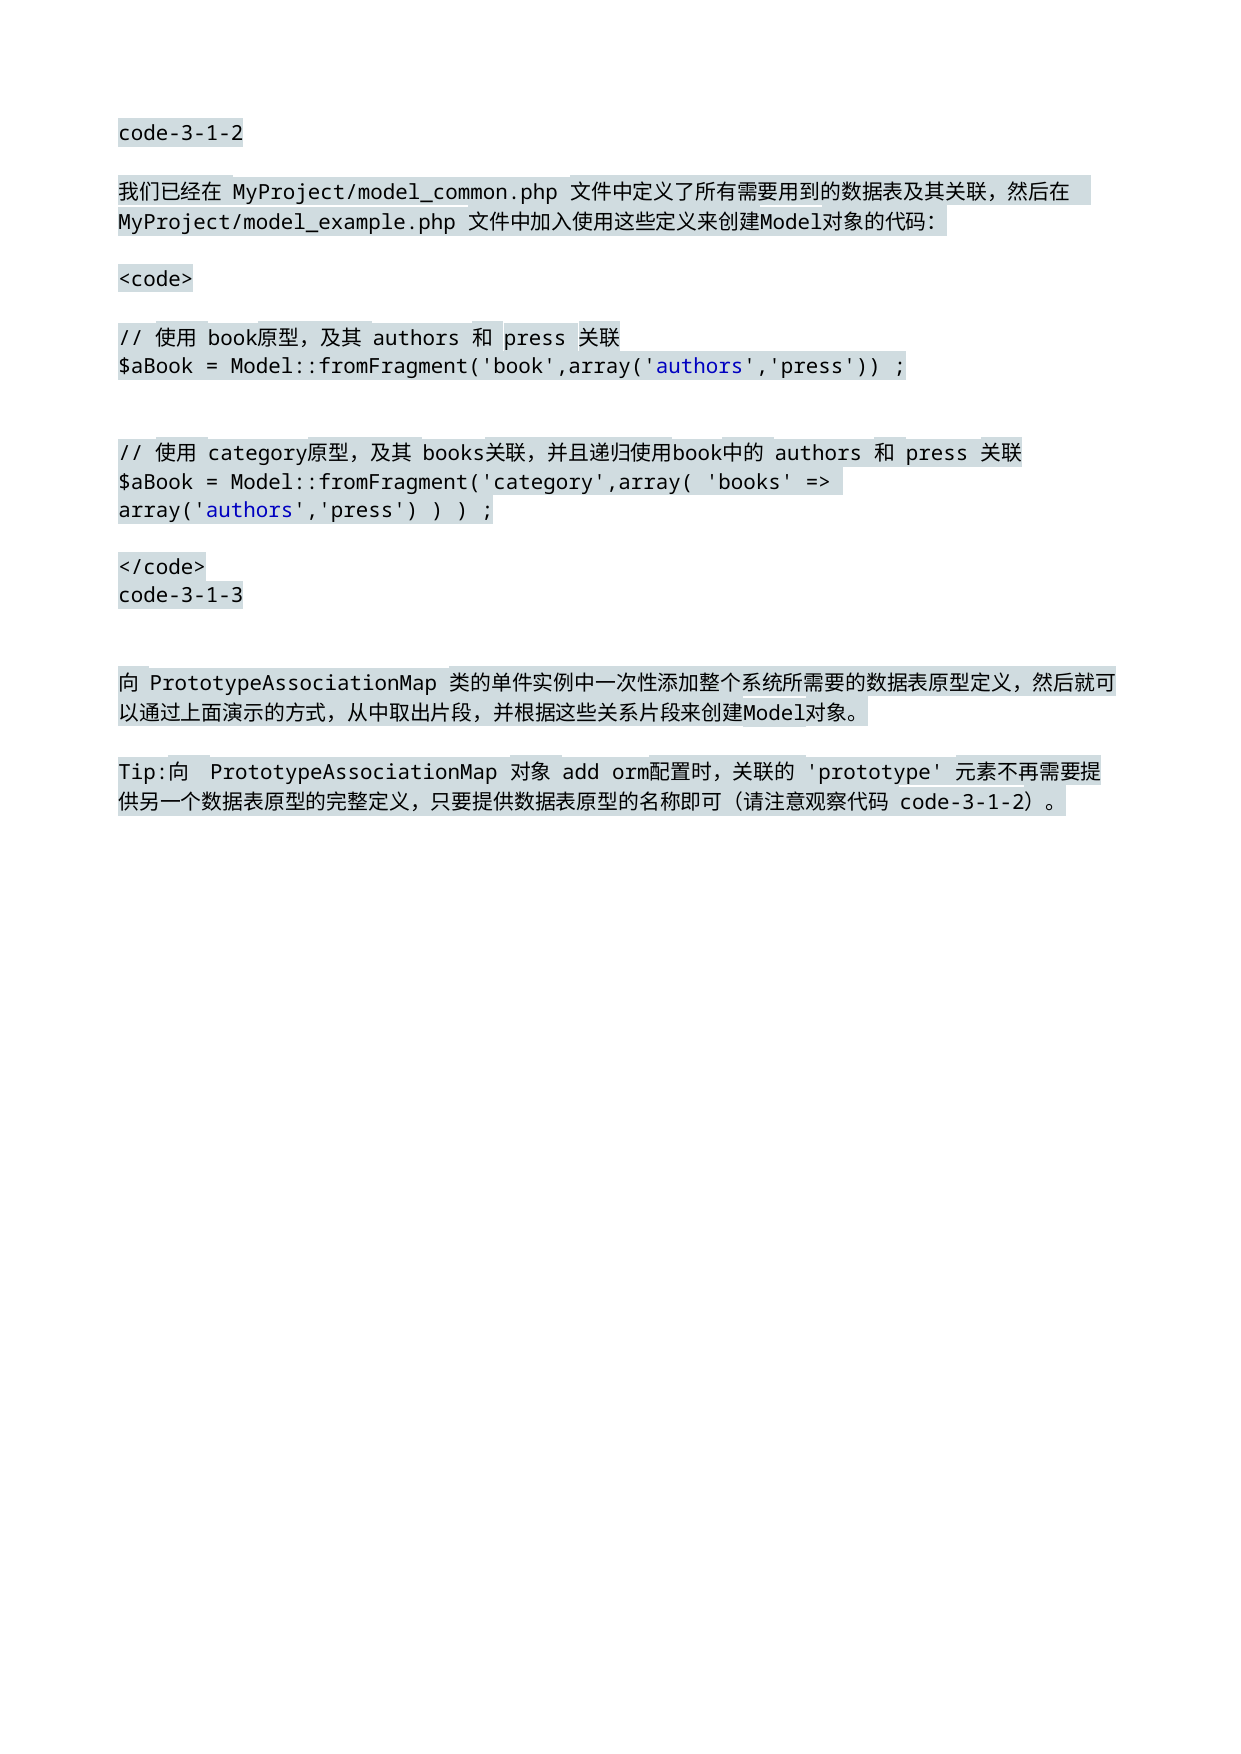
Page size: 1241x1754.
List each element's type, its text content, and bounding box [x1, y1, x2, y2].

text // 使用 book原型，及其 authors 和 press 关联 [118, 321, 1122, 351]
text code-3-1-3 [118, 581, 1122, 609]
text 我们已经在 MyProject/model_common.php 文件中定义了所有需要用到的数据表及其关联，然后在 MyProject/model_example.php 文件中加入使用这些定义来创建Model对象的代码： [118, 175, 1122, 236]
text code-3-1-2 [118, 118, 1122, 147]
text 向 PrototypeAssociationMap 类的单件实例中一次性添加整个系统所需要的数据表原型定义，然后就可以通过上面演示的方式，从中取出片段，并根据这些关系片段来创建Model对象。 [118, 666, 1122, 727]
text $aBook = Model::fromFragment('category',array( 'books' => array('authors','press') ) ) ; [118, 467, 1122, 524]
text $aBook = Model::fromFragment('book',array('authors','press')) ; [118, 351, 1122, 380]
text Tip:向 PrototypeAssociationMap 对象 add orm配置时，关联的 'prototype' 元素不再需要提供另一个数据表原型的完整定义，只要提供数据表原型的名称即可（请注意观察代码 code-3-1-2）。 [118, 755, 1122, 816]
text // 使用 category原型，及其 books关联，并且递归使用book中的 authors 和 press 关联 [118, 437, 1122, 467]
text </code> [118, 552, 1122, 581]
text <code> [118, 264, 1122, 292]
